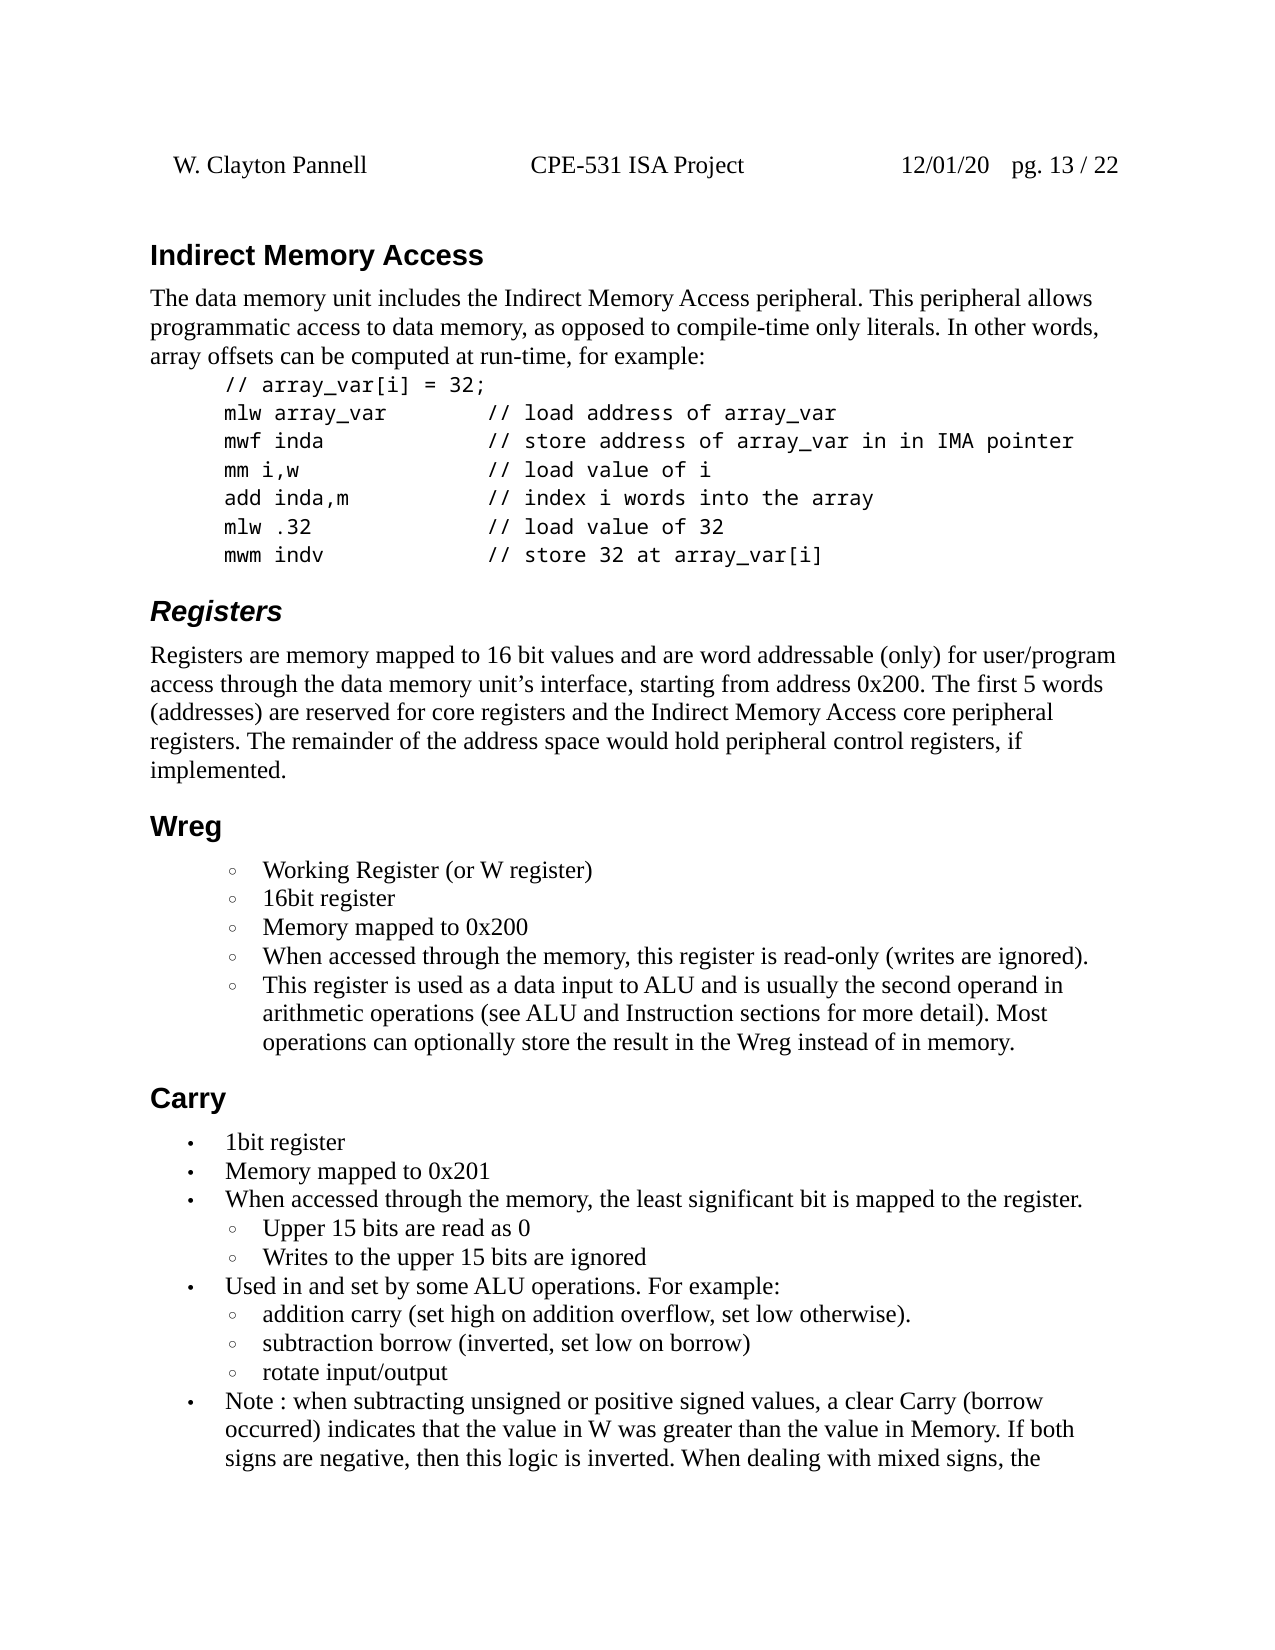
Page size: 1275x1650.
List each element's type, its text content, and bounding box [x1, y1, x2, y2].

list subtraction borrow (inverted, set low on borrow) [225, 1328, 1125, 1357]
list Memory mapped to 0x200 [225, 912, 1125, 941]
subtitle Carry [150, 1081, 1125, 1114]
text add inda,m // index i words into the array [150, 483, 1125, 512]
text The data memory unit includes the Indirect Memory Access peripheral. This peripheral allows programmatic access to data memory, as opposed to compile-time only literals. In other words, array offsets can be computed at run-time, for example: [150, 283, 1125, 370]
text mwf inda // store address of array_var in in IMA pointer [150, 427, 1125, 455]
list rotate input/output [225, 1357, 1125, 1386]
subtitle Wreg [150, 809, 1125, 842]
subtitle Registers [150, 594, 1125, 627]
text mwm indv // store 32 at array_var[i] [150, 540, 1125, 569]
text mm i,w // load value of i [150, 455, 1125, 483]
list Writes to the upper 15 bits are ignored [225, 1242, 1125, 1271]
list This register is used as a data input to ALU and is usually the second operand in arithmetic operations (see ALU and Instruction sections for more detail). Most operations can optionally store the result in the Wreg instead of in memory. [225, 970, 1125, 1056]
list Note : when subtracting unsigned or positive signed values, a clear Carry (borrow occurred) indicates that the value in W was greater than the value in Memory. If both signs are negative, then this logic is inverted. When dealing with mixed signs, the [187, 1386, 1125, 1472]
list Working Register (or W register) [225, 855, 1125, 883]
list addition carry (set high on addition overflow, set low otherwise). [225, 1299, 1125, 1328]
text // array_var[i] = 32; [150, 370, 1125, 398]
text mlw array_var // load address of array_var [150, 398, 1125, 427]
list 1bit register [187, 1127, 1125, 1156]
list Used in and set by some ALU operations. For example: [187, 1271, 1125, 1299]
list 16bit register [225, 883, 1125, 912]
list Upper 15 bits are read as 0 [225, 1213, 1125, 1242]
text mlw .32 // load value of 32 [150, 512, 1125, 540]
text Registers are memory mapped to 16 bit values and are word addressable (only) for user/program access through the data memory unit’s interface, starting from address 0x200. The first 5 words (addresses) are reserved for core registers and the Indirect Memory Access core peripheral registers. The remainder of the address space would hold peripheral control registers, if implemented. [150, 640, 1125, 784]
list When accessed through the memory, this register is read-only (writes are ignored). [225, 941, 1125, 970]
list When accessed through the memory, the least significant bit is mapped to the register. [187, 1184, 1125, 1213]
subtitle Indirect Memory Access [150, 237, 1125, 271]
list Memory mapped to 0x201 [187, 1156, 1125, 1184]
